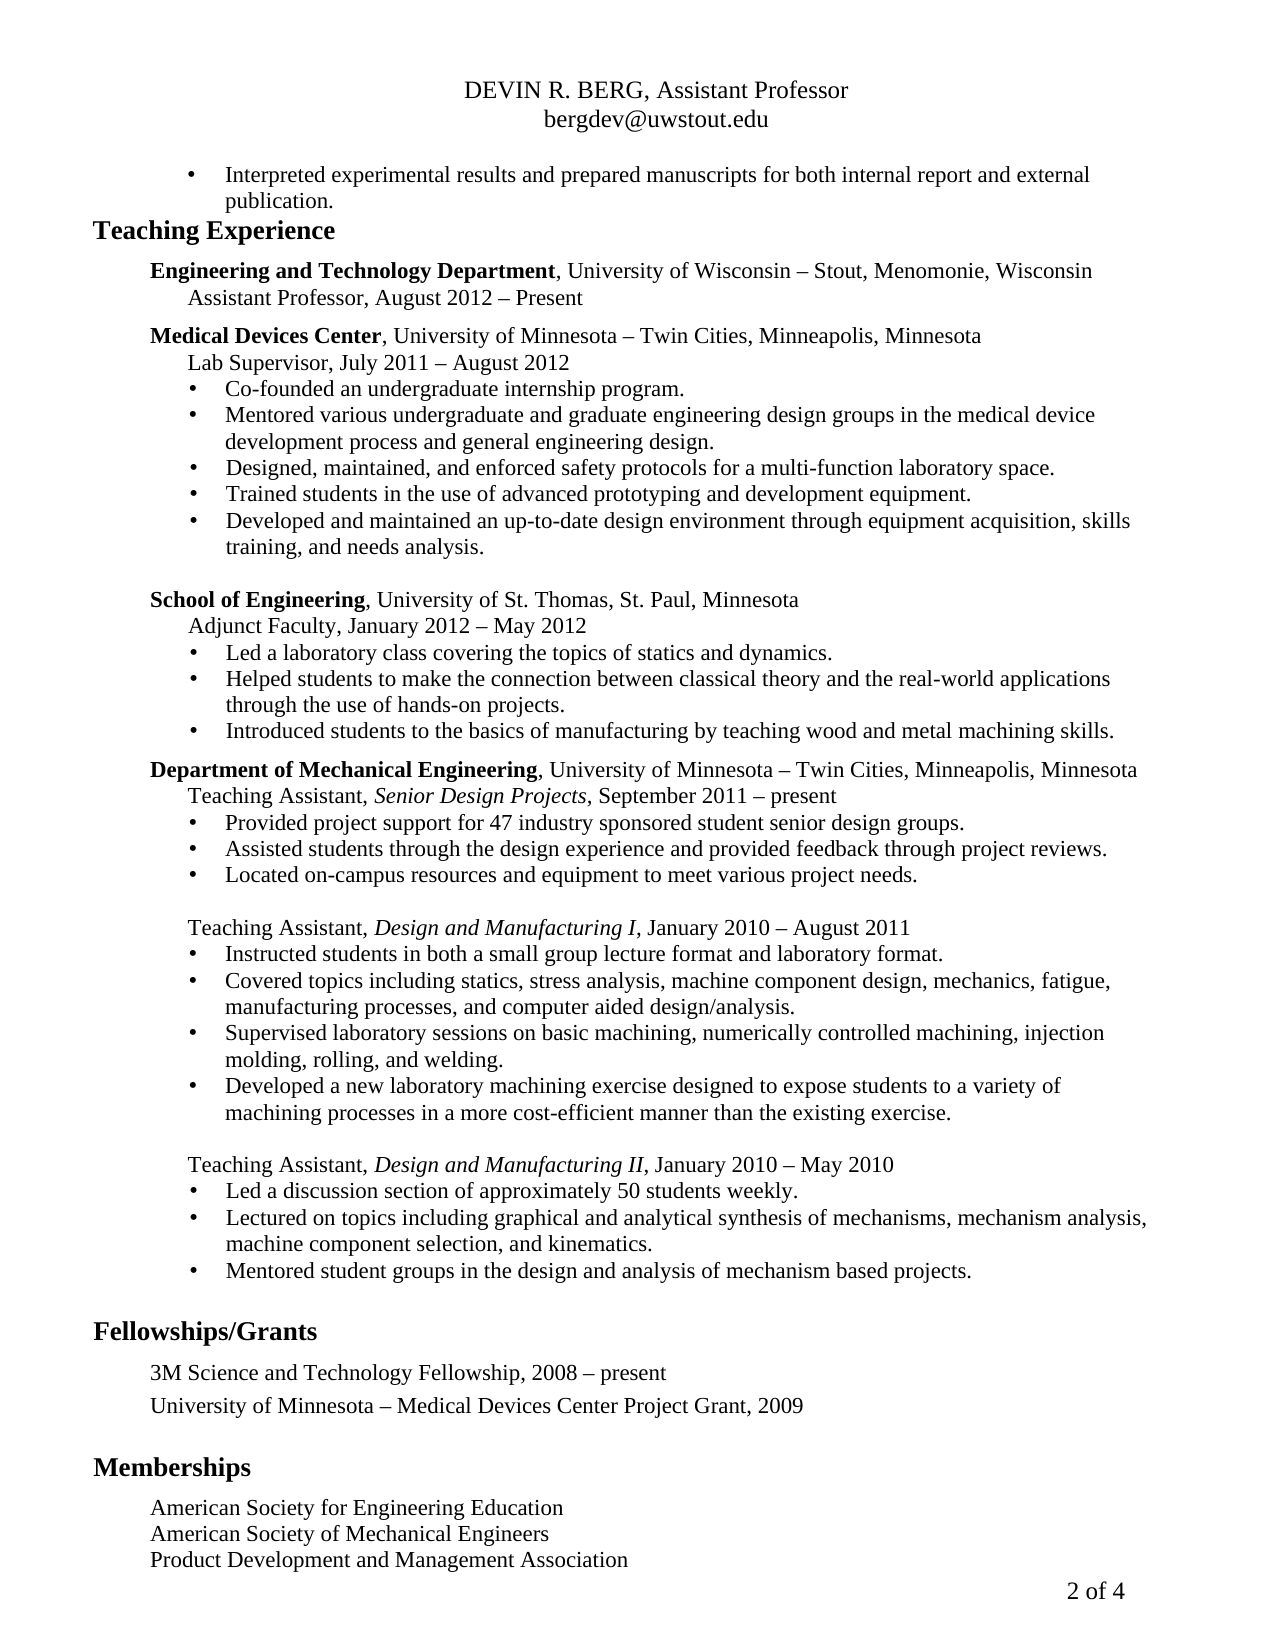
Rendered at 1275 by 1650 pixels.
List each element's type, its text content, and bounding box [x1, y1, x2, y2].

list Located on-campus resources and equipment to meet various project needs. [189, 861, 1162, 888]
subtitle Department of Mechanical Engineering, University of Minnesota – Twin Cities, Minneapolis, Minnesota [150, 756, 1162, 782]
text Adjunct Faculty, January 2012 – May 2012 [188, 612, 1162, 638]
subtitle Product Development and Management Association [150, 1546, 1162, 1573]
list Provided project support for 47 industry sponsored student senior design groups. [189, 809, 1162, 835]
text American Society of Mechanical Engineers [150, 1520, 1162, 1546]
list Led a discussion section of approximately 50 students weekly. [189, 1178, 1162, 1204]
list Mentored student groups in the design and analysis of mechanism based projects. [189, 1257, 1162, 1283]
subtitle Teaching Experience [92, 214, 1162, 245]
list Interpreted experimental results and prepared manuscripts for both internal report and external publication. [187, 161, 1162, 214]
list Helped students to make the connection between classical theory and the real-world applications through the use of hands-on projects. [189, 665, 1162, 718]
text Assistant Professor, August 2012 – Present [187, 284, 1162, 310]
list Designed, maintained, and enforced safety protocols for a multi-function laboratory space. [189, 454, 1162, 480]
list Co-founded an undergraduate internship program. [189, 375, 1162, 401]
list Developed a new laboratory machining exercise designed to expose students to a variety of machining processes in a more cost-efficient manner than the existing exercise. [189, 1072, 1162, 1125]
list Covered topics including statics, stress analysis, machine component design, mechanics, fatigue, manufacturing processes, and computer aided design/analysis. [189, 967, 1162, 1019]
subtitle American Society for Engineering Education [150, 1494, 1162, 1520]
subtitle Memberships [93, 1451, 1162, 1482]
list Mentored various undergraduate and graduate engineering design groups in the medical device development process and general engineering design. [189, 401, 1162, 454]
subtitle 3M Science and Technology Fellowship, 2008 – present [150, 1359, 1162, 1385]
subtitle School of Engineering, University of St. Thomas, St. Paul, Minnesota [150, 586, 1162, 612]
text Teaching Assistant, Senior Design Projects, September 2011 – present [187, 782, 1162, 809]
text Lab Supervisor, July 2011 – August 2012 [187, 349, 1162, 375]
list Lectured on topics including graphical and analytical synthesis of mechanisms, mechanism analysis, machine component selection, and kinematics. [189, 1204, 1162, 1257]
list Supervised laboratory sessions on basic machining, numerically controlled machining, injection molding, rolling, and welding. [189, 1019, 1162, 1072]
text University of Minnesota – Medical Devices Center Project Grant, 2009 [150, 1392, 1162, 1418]
subtitle Medical Devices Center, University of Minnesota – Twin Cities, Minneapolis, Minnesota [150, 322, 1162, 349]
text Teaching Assistant, Design and Manufacturing I, January 2010 – August 2011 [187, 914, 1162, 940]
list Led a laboratory class covering the topics of statics and dynamics. [189, 638, 1162, 665]
list Introduced students to the basics of manufacturing by teaching wood and metal machining skills. [189, 718, 1162, 744]
list Assisted students through the design experience and provided feedback through project reviews. [189, 835, 1162, 861]
subtitle Engineering and Technology Department, University of Wisconsin – Stout, Menomonie, Wisconsin [150, 258, 1162, 284]
list Instructed students in both a small group lecture format and laboratory format. [189, 940, 1162, 967]
text Teaching Assistant, Design and Manufacturing II, January 2010 – May 2010 [187, 1151, 1162, 1178]
list Trained students in the use of advanced prototyping and development equipment. [189, 480, 1162, 507]
list Developed and maintained an up-to-date design environment through equipment acquisition, skills training, and needs analysis. [189, 507, 1162, 559]
subtitle Fellowships/Grants [93, 1315, 1162, 1347]
